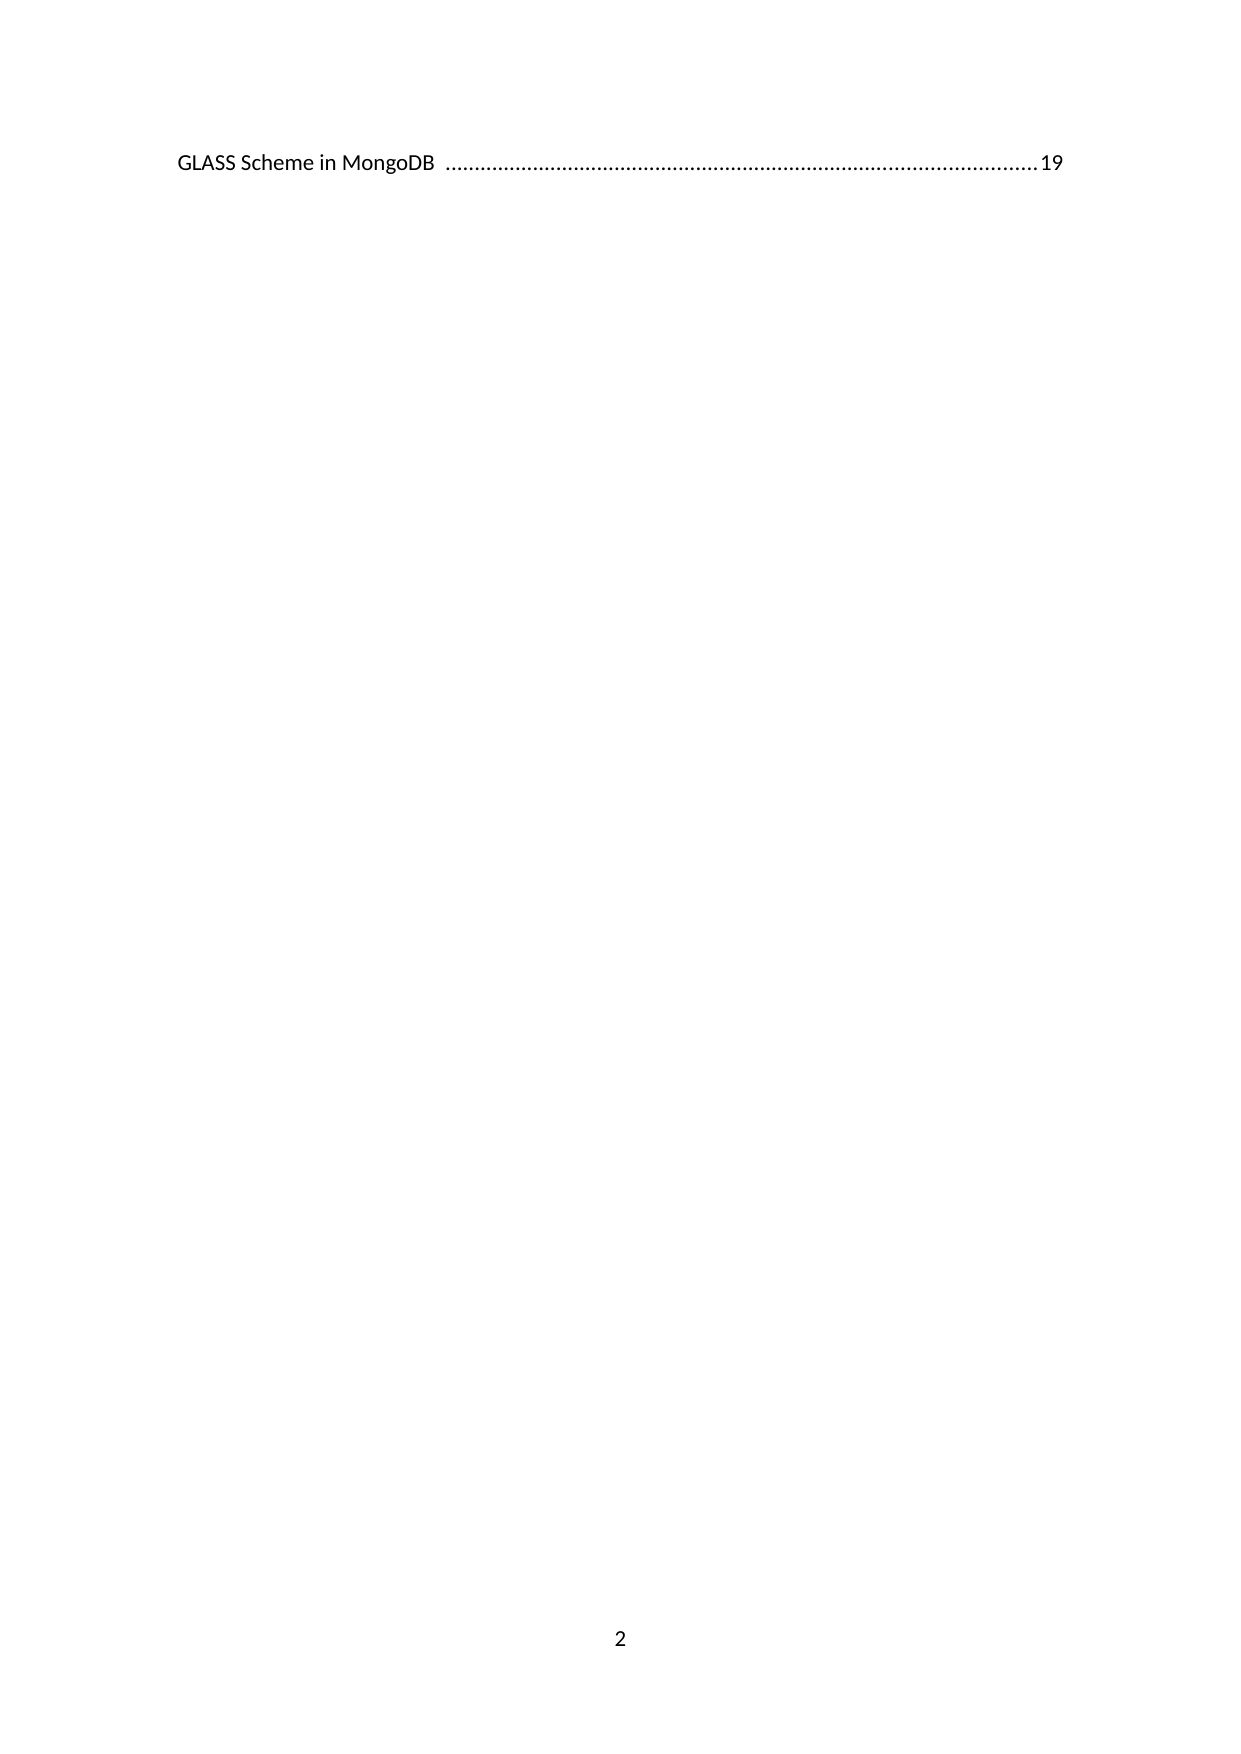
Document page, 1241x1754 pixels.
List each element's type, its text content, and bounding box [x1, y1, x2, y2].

text GLASS Scheme in MongoDB 19 [177, 148, 1063, 176]
